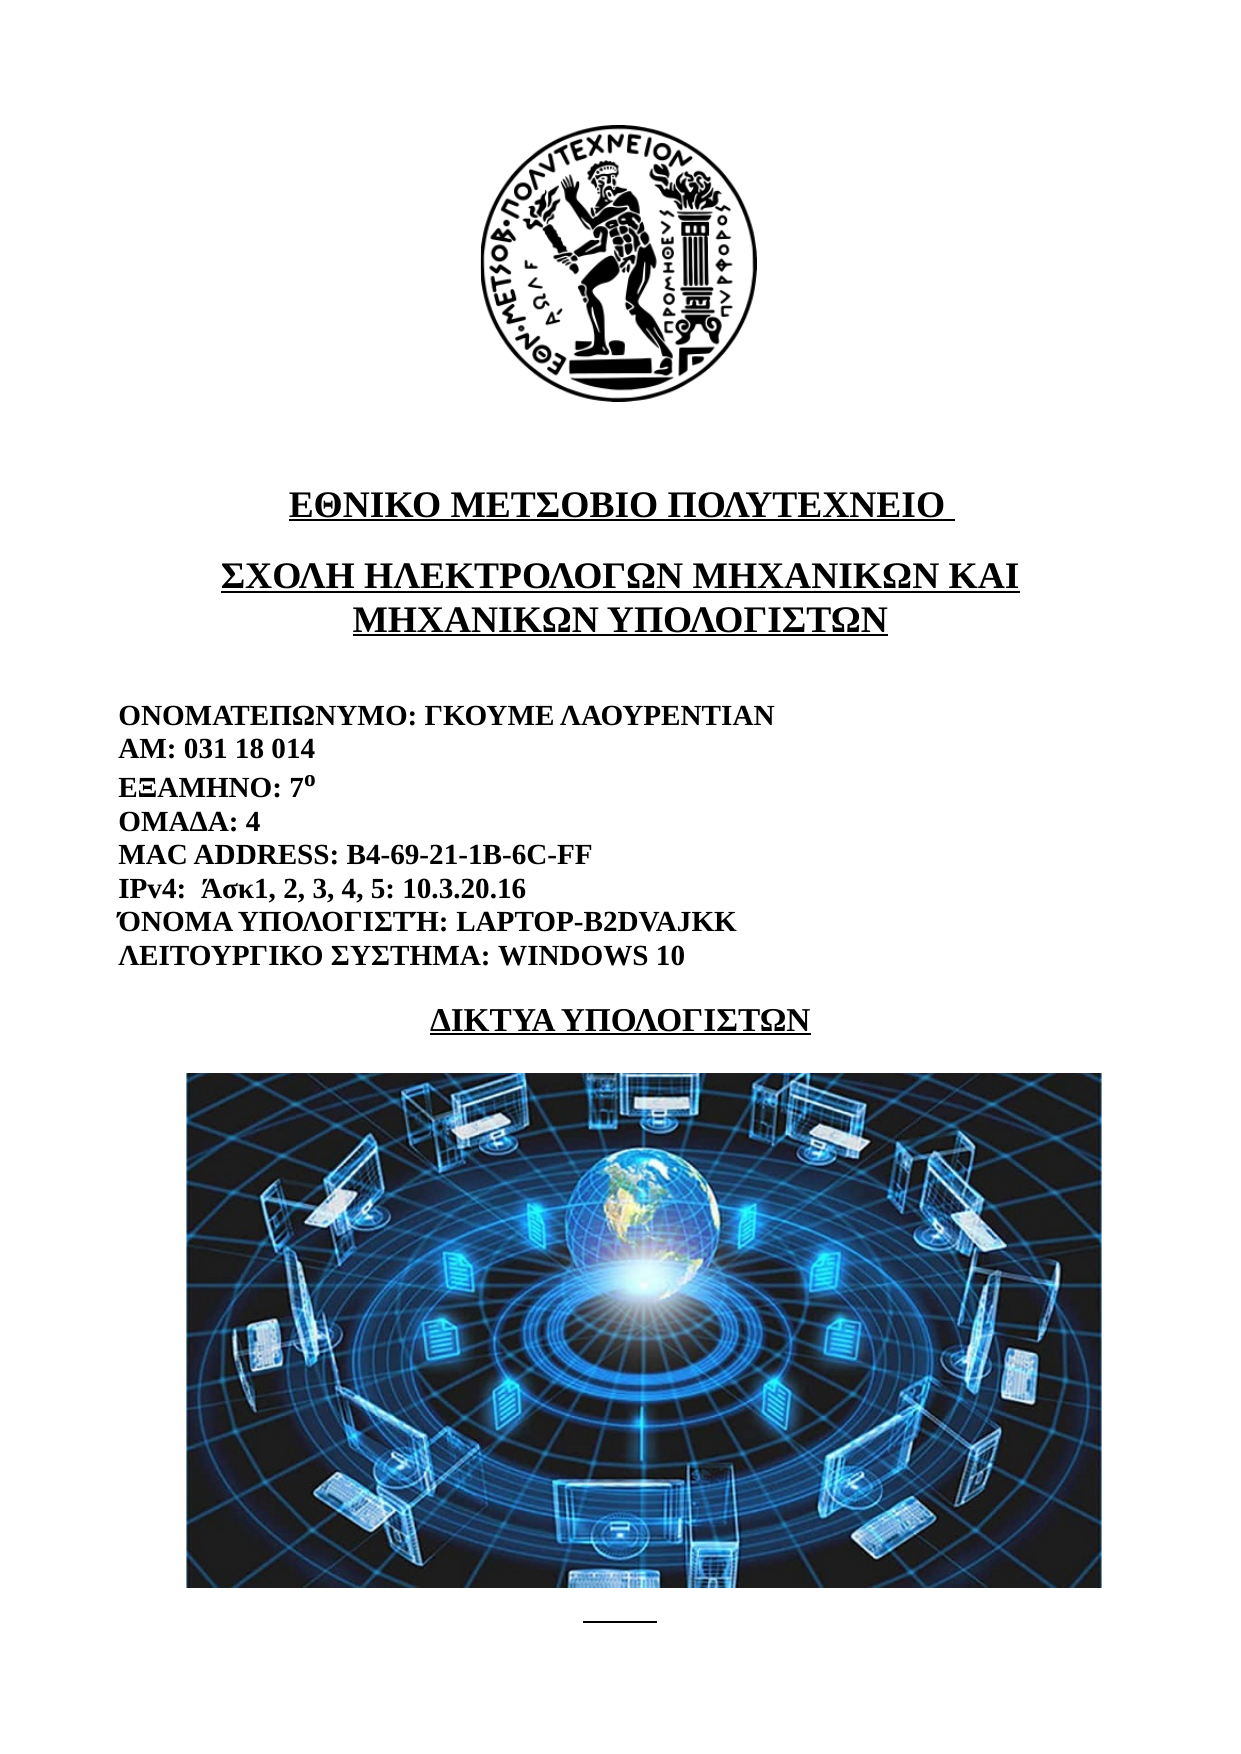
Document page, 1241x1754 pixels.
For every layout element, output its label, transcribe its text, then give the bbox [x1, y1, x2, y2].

text ΛΕΙΤΟΥΡΓΙΚΟ ΣΥΣΤΗΜΑ: WINDOWS 10 [118, 938, 1122, 972]
text ΕΘΝΙΚΟ ΜΕΤΣΟΒΙΟ ΠΟΛΥΤΕΧΝΕΙΟ [118, 482, 1122, 525]
text ΟΜΑΔΑ: 4 [118, 804, 1122, 837]
picture [186, 1073, 1102, 1588]
text ΔΙΚΤΥΑ ΥΠΟΛΟΓΙΣΤΩΝ [118, 1000, 1122, 1039]
text ΣΧΟΛΗ ΗΛΕΚΤΡΟΛΟΓΩΝ ΜΗΧΑΝΙΚΩΝ ΚΑΙ ΜΗΧΑΝΙΚΩΝ ΥΠΟΛΟΓΙΣΤΩΝ [118, 554, 1122, 640]
text IPv4: Άσκ1, 2, 3, 4, 5: 10.3.20.16 [118, 871, 1122, 904]
text ΑΜ: 031 18 014 [118, 731, 1122, 765]
text ΌΝΟΜΑ ΥΠΟΛΟΓΙΣΤΉ: LAPTOP-B2DVAJKK [118, 904, 1122, 938]
text ΕΞΑΜΗΝΟ: 7ο [118, 765, 1122, 804]
text MAC ADDRESS: B4-69-21-1B-6C-FF [118, 837, 1122, 871]
text ΟΝΟΜΑΤΕΠΩΝΥΜΟ: ΓΚΟΥΜΕ ΛΑΟΥΡΕΝΤΙΑΝ [118, 698, 1122, 731]
picture [480, 125, 757, 402]
